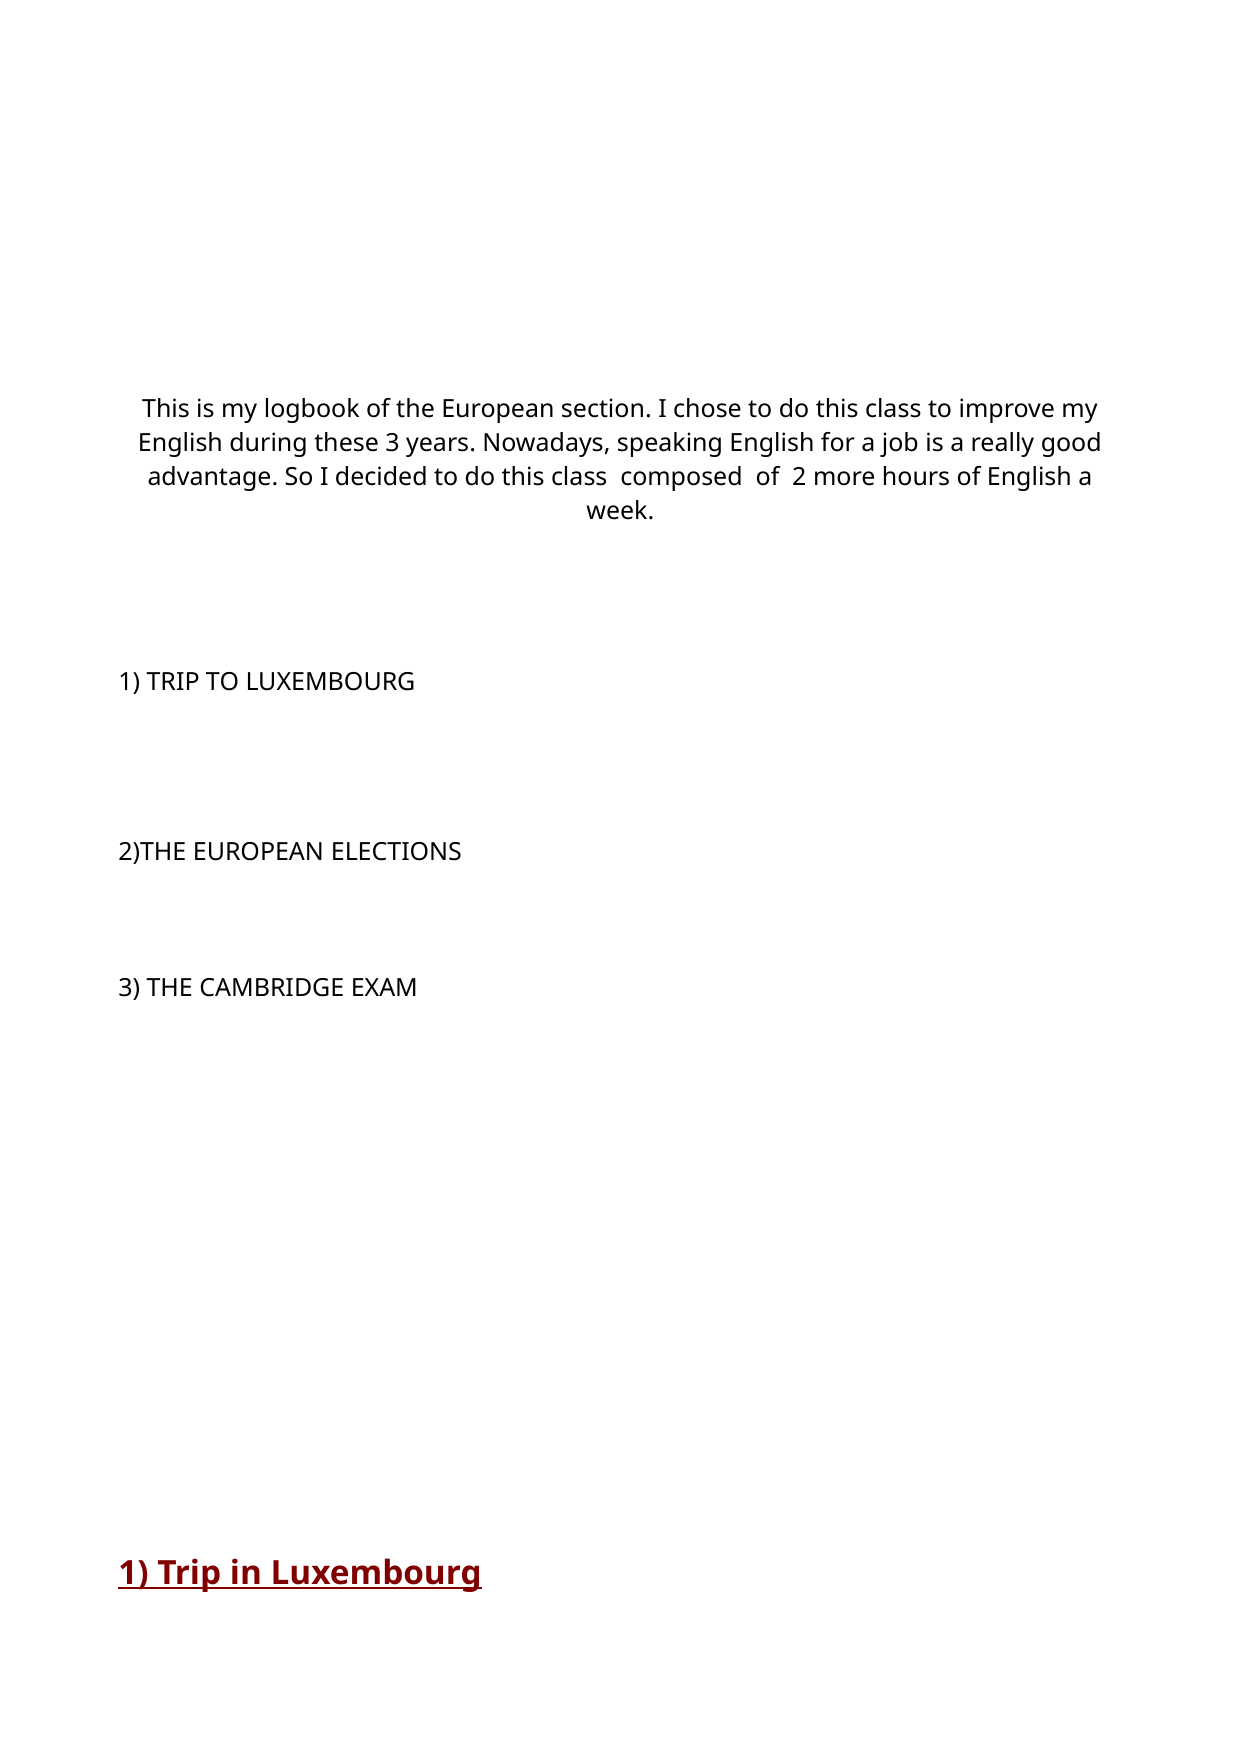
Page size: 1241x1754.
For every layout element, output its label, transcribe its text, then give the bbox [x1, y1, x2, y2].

text 2)THE EUROPEAN ELECTIONS [118, 833, 1122, 867]
text 3) THE CAMBRIDGE EXAM [118, 970, 1122, 1004]
text 1) Trip in Luxembourg [118, 1549, 1122, 1594]
text 1) TRIP TO LUXEMBOURG [118, 663, 1122, 697]
text This is my logbook of the European section. I chose to do this class to improve my English during these 3 years. Nowadays, speaking English for a job is a really good advantage. So I decided to do this class composed of 2 more hours of English a week. [118, 391, 1122, 527]
